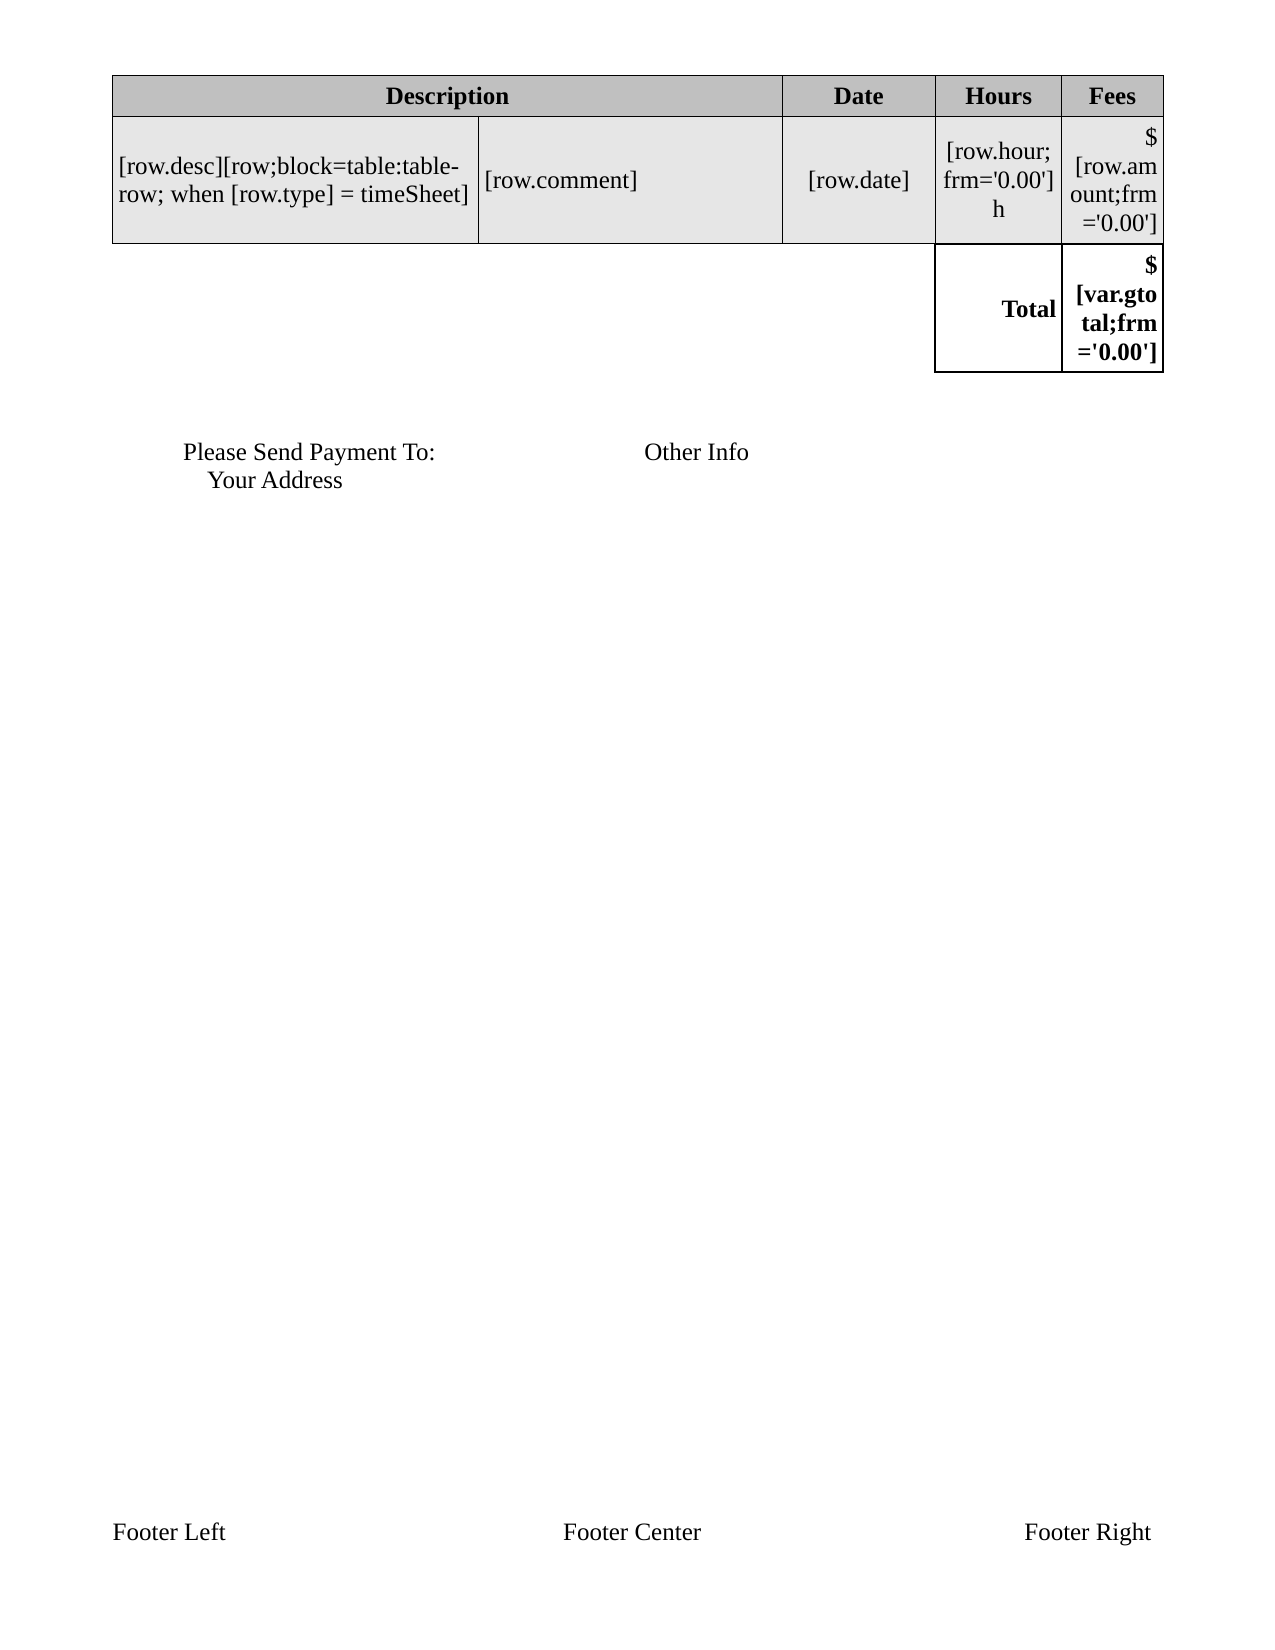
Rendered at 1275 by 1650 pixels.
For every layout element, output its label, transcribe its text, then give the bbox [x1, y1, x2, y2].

table_cell [row.hour; frm='0.00'] h [936, 117, 1061, 243]
table_cell $[var.gtotal;frm='0.00'] [1063, 245, 1162, 371]
table_header Other Info [638, 431, 1152, 500]
table_header Hours [936, 76, 1061, 116]
table_header Date [783, 76, 935, 116]
table_header Fees [1062, 76, 1163, 116]
table_cell [row.comment] [479, 117, 782, 243]
table_header Description [113, 76, 782, 116]
table_cell [row.desc][row;block=table:table-row; when [row.type] = timeSheet] [113, 117, 478, 243]
table_cell $[row.amount;frm='0.00'] [1062, 117, 1163, 243]
table_cell [113, 244, 934, 371]
table_header Please Send Payment To: Your Address [177, 431, 638, 500]
table_cell [row.date] [783, 117, 935, 243]
table_cell Total [936, 245, 1061, 371]
